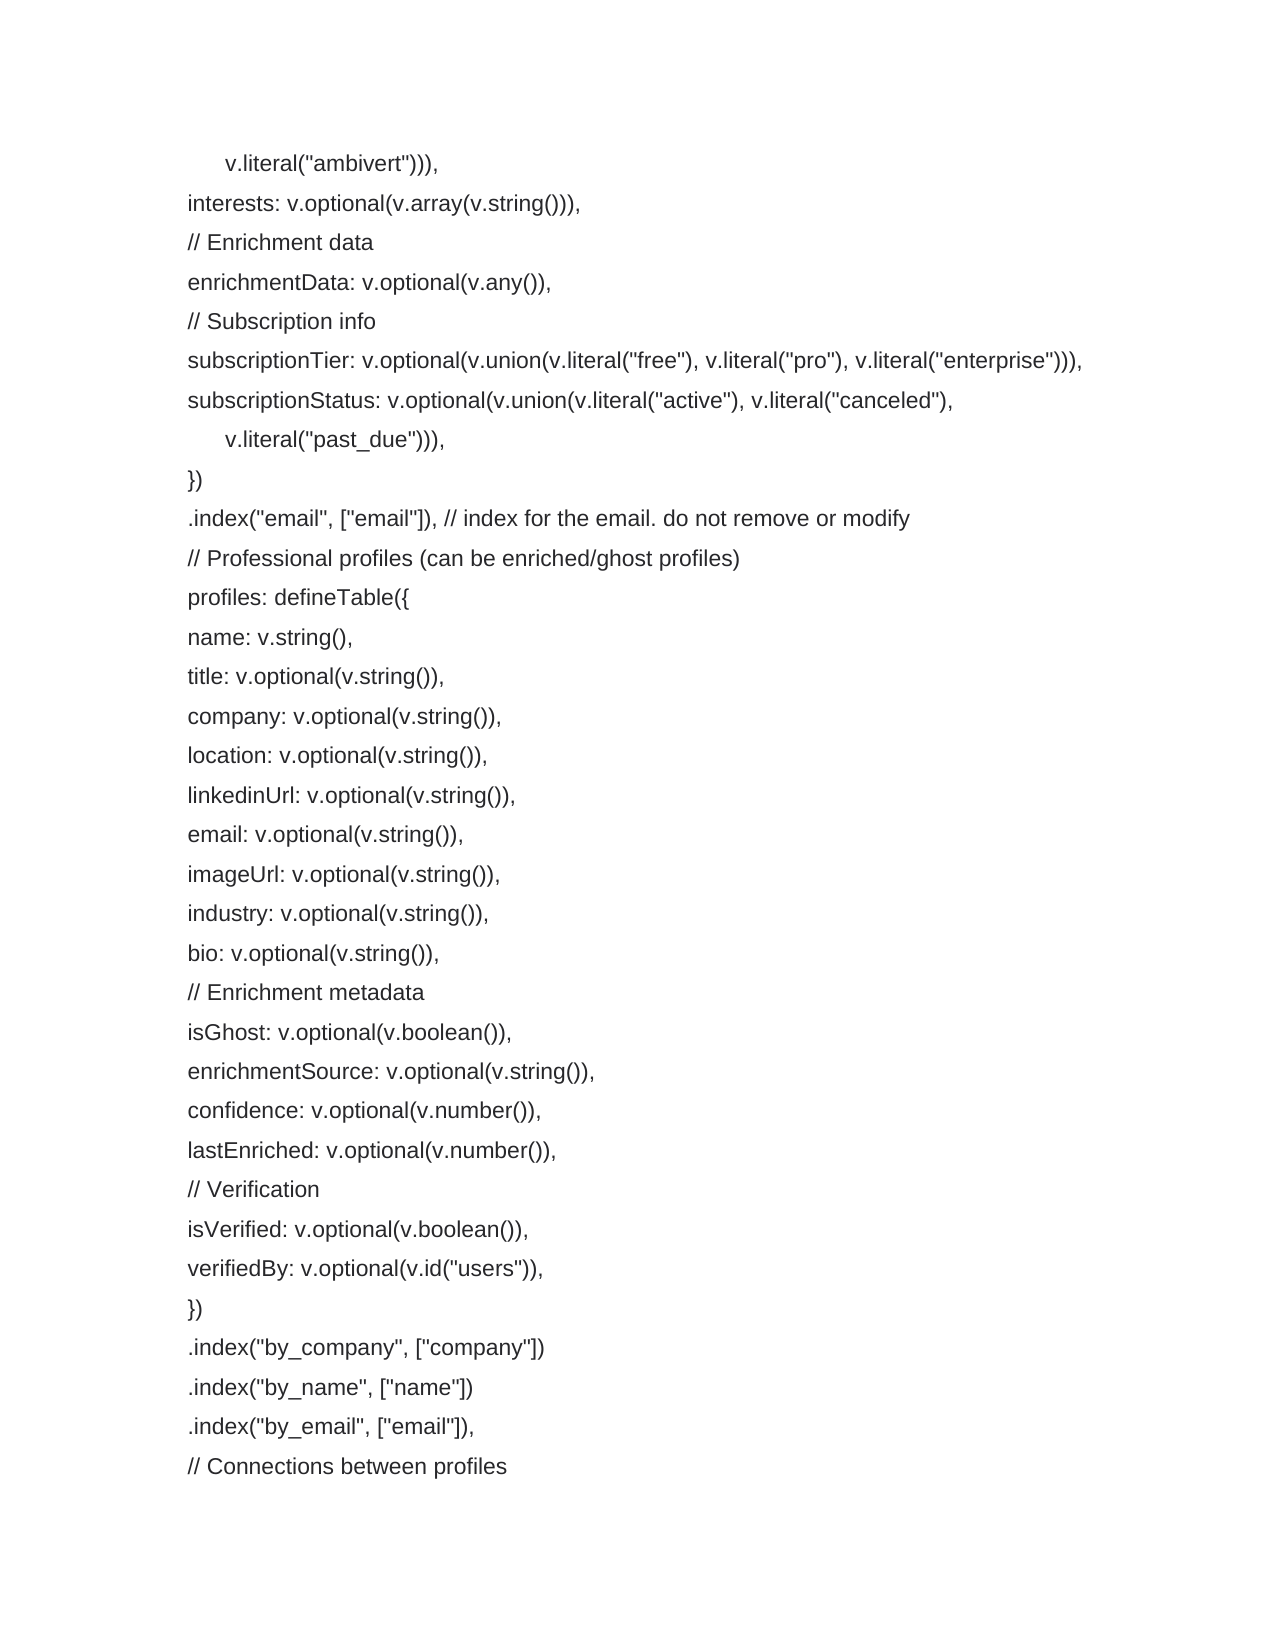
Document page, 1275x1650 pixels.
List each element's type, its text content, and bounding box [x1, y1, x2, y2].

list company: v.optional(v.string()), [187, 703, 1125, 729]
list location: v.optional(v.string()), [187, 742, 1125, 768]
list .index("by_name", ["name"]) [187, 1374, 1125, 1400]
list // Professional profiles (can be enriched/ghost profiles) [187, 545, 1125, 571]
list enrichmentData: v.optional(v.any()), [187, 268, 1125, 295]
list // Verification [187, 1176, 1125, 1203]
list confidence: v.optional(v.number()), [187, 1097, 1125, 1124]
list name: v.string(), [187, 624, 1125, 650]
list lastEnriched: v.optional(v.number()), [187, 1137, 1125, 1163]
list .index("by_email", ["email"]), [187, 1413, 1125, 1440]
list }) [187, 1295, 1125, 1321]
list // Subscription info [187, 308, 1125, 334]
list verifiedBy: v.optional(v.id("users")), [187, 1255, 1125, 1282]
list interests: v.optional(v.array(v.string())), [187, 189, 1125, 216]
list imageUrl: v.optional(v.string()), [187, 861, 1125, 887]
list isVerified: v.optional(v.boolean()), [187, 1216, 1125, 1242]
list .index("by_company", ["company"]) [187, 1334, 1125, 1361]
list // Connections between profiles [187, 1453, 1125, 1479]
list title: v.optional(v.string()), [187, 663, 1125, 689]
list isGhost: v.optional(v.boolean()), [187, 1018, 1125, 1045]
list enrichmentSource: v.optional(v.string()), [187, 1058, 1125, 1084]
list .index("email", ["email"]), // index for the email. do not remove or modify [187, 505, 1125, 532]
list }) [187, 466, 1125, 492]
list email: v.optional(v.string()), [187, 821, 1125, 847]
list linkedinUrl: v.optional(v.string()), [187, 782, 1125, 808]
list industry: v.optional(v.string()), [187, 900, 1125, 926]
list subscriptionTier: v.optional(v.union(v.literal("free"), v.literal("pro"), v.literal("enterprise"))), [187, 347, 1125, 374]
list // Enrichment metadata [187, 979, 1125, 1005]
list v.literal("ambivert"))), [187, 150, 1125, 176]
list subscriptionStatus: v.optional(v.union(v.literal("active"), v.literal("canceled"), v.literal("past_due"))), [187, 387, 1125, 453]
list // Enrichment data [187, 229, 1125, 255]
list profiles: defineTable({ [187, 584, 1125, 611]
list bio: v.optional(v.string()), [187, 939, 1125, 966]
